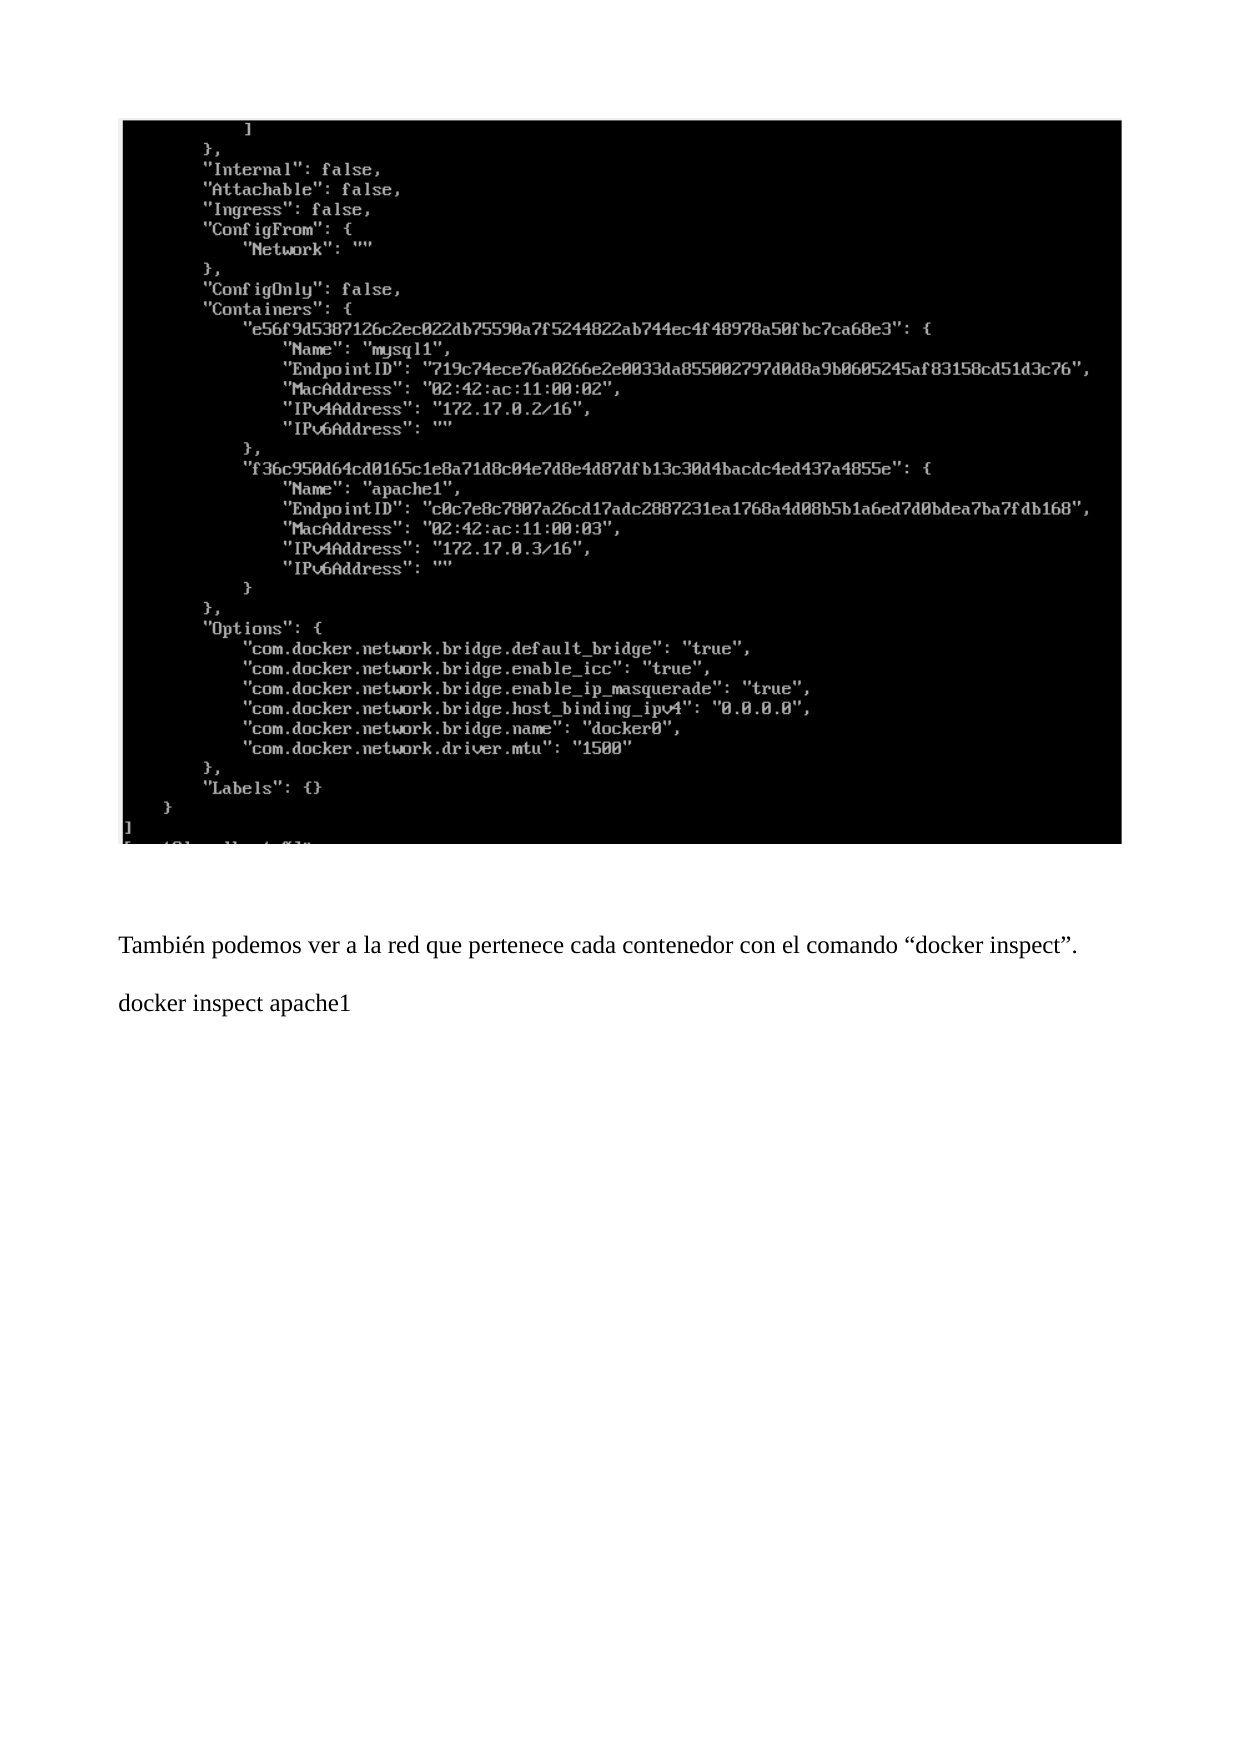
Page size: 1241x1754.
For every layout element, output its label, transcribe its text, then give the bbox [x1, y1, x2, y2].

text También podemos ver a la red que pertenece cada contenedor con el comando “docker inspect”. [118, 930, 1122, 959]
text docker inspect apache1 [118, 988, 1122, 1016]
picture [118, 118, 1123, 844]
